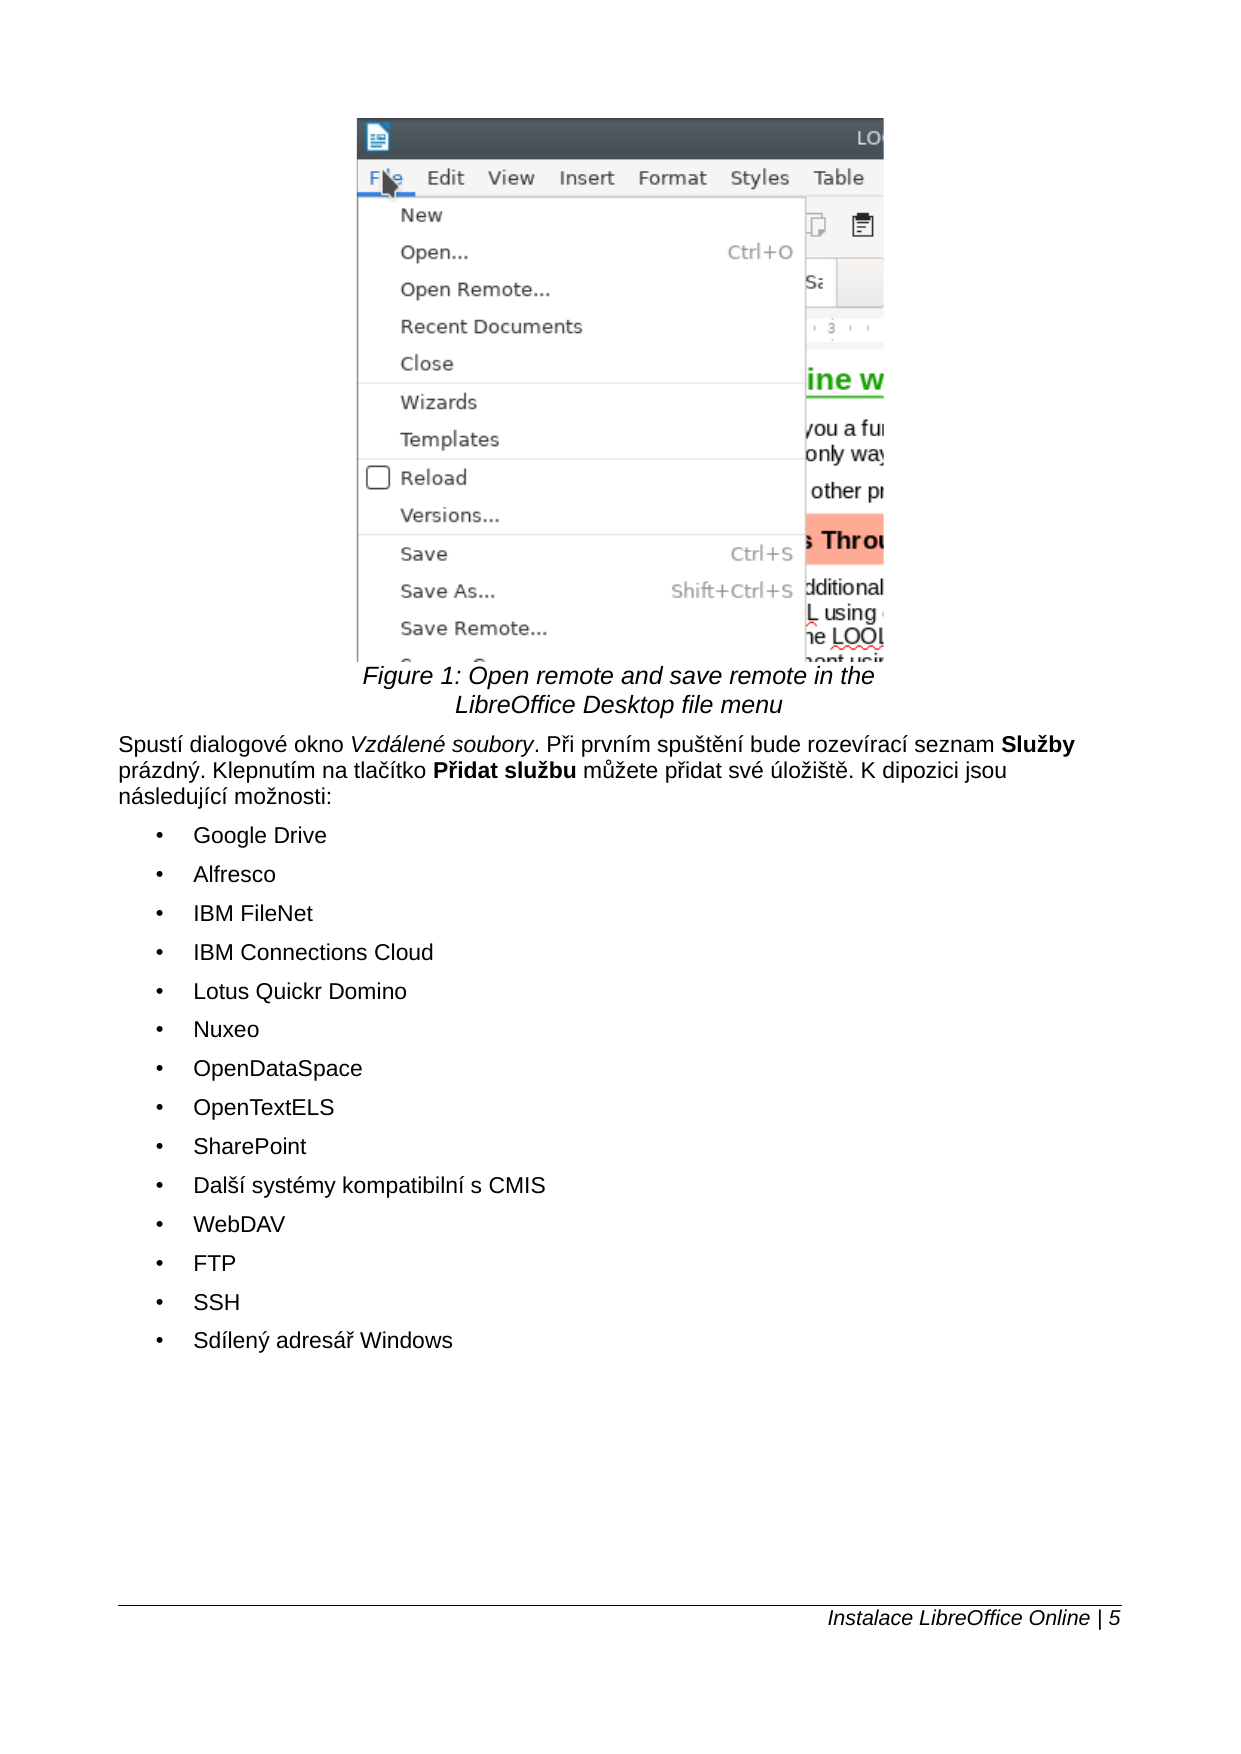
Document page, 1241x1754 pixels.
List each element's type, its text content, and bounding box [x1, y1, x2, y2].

list Další systémy kompatibilní s CMIS [156, 1172, 1122, 1198]
list SharePoint [156, 1133, 1122, 1159]
list WebDAV [156, 1211, 1122, 1237]
list Alfresco [156, 861, 1122, 887]
list IBM Connections Cloud [156, 939, 1122, 965]
list OpenDataSpace [156, 1055, 1122, 1082]
list Sdílený adresář Windows [156, 1327, 1122, 1354]
list SSH [156, 1288, 1122, 1315]
list IBM FileNet [156, 900, 1122, 926]
list FTP [156, 1249, 1122, 1276]
text Figure 1: Open remote and save remote in the LibreOffice Desktop file menu [343, 118, 897, 719]
list Lotus Quickr Domino [156, 978, 1122, 1004]
picture [356, 118, 884, 662]
list OpenTextELS [156, 1094, 1122, 1121]
list Google Drive [156, 822, 1122, 848]
text Spustí dialogové okno Vzdálené soubory. Při prvním spuštění bude rozevírací seznam Služby prázdný. Klepnutím na tlačítko Přidat službu můžete přidat své úložiště. K dipozici jsou následující možnosti: [118, 731, 1122, 810]
list Nuxeo [156, 1016, 1122, 1043]
